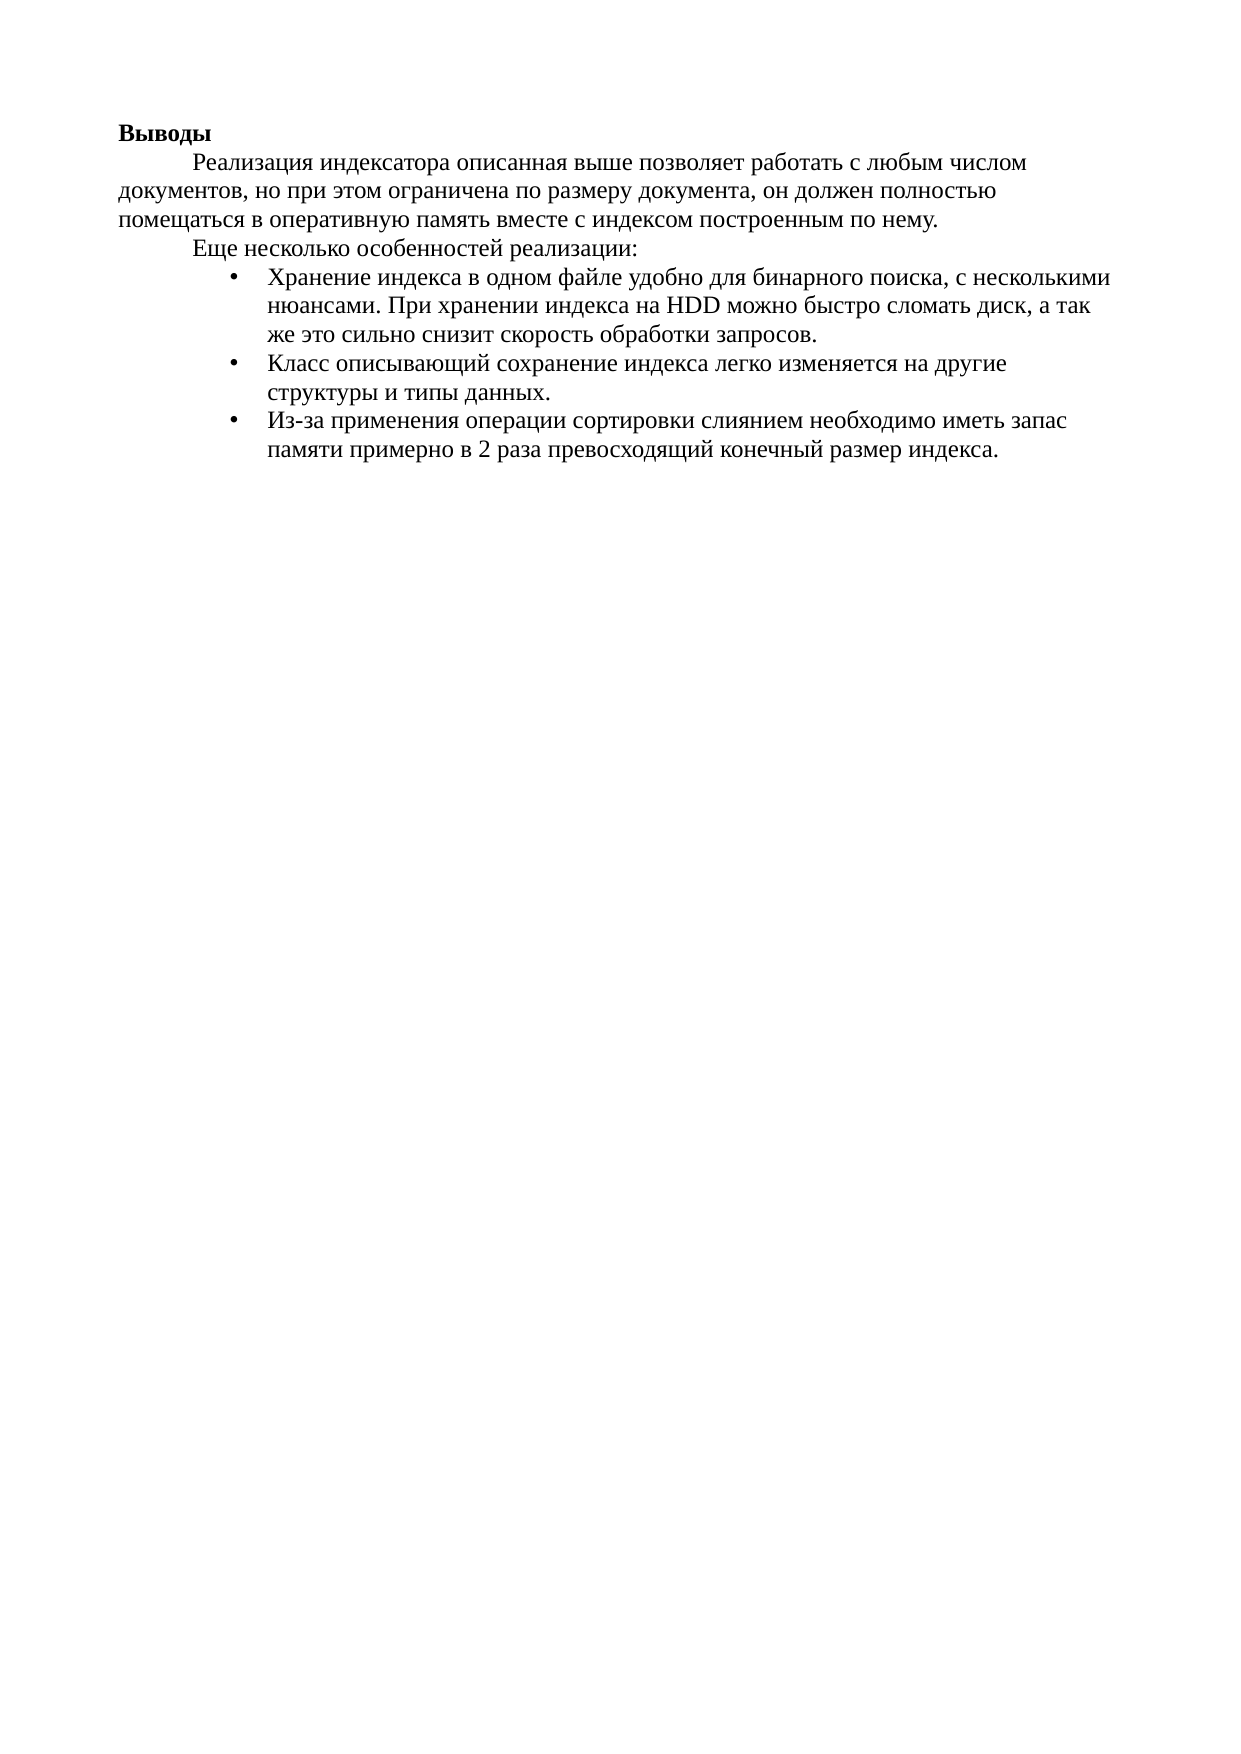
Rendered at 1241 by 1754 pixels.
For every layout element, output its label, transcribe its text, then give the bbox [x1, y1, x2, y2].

text Реализация индексатора описанная выше позволяет работать с любым числом документов, но при этом ограничена по размеру документа, он должен полностью помещаться в оперативную память вместе с индексом построенным по нему. [118, 147, 1122, 233]
text Еще несколько особенностей реализации: [118, 233, 1122, 262]
text Выводы [118, 118, 1122, 147]
list Класс описывающий сохранение индекса легко изменяется на другие структуры и типы данных. [229, 348, 1122, 406]
list Из-за применения операции сортировки слиянием необходимо иметь запас памяти примерно в 2 раза превосходящий конечный размер индекса. [229, 406, 1122, 463]
list Хранение индекса в одном файле удобно для бинарного поиска, с несколькими нюансами. При хранении индекса на HDD можно быстро сломать диск, а так же это сильно снизит скорость обработки запросов. [229, 262, 1122, 348]
